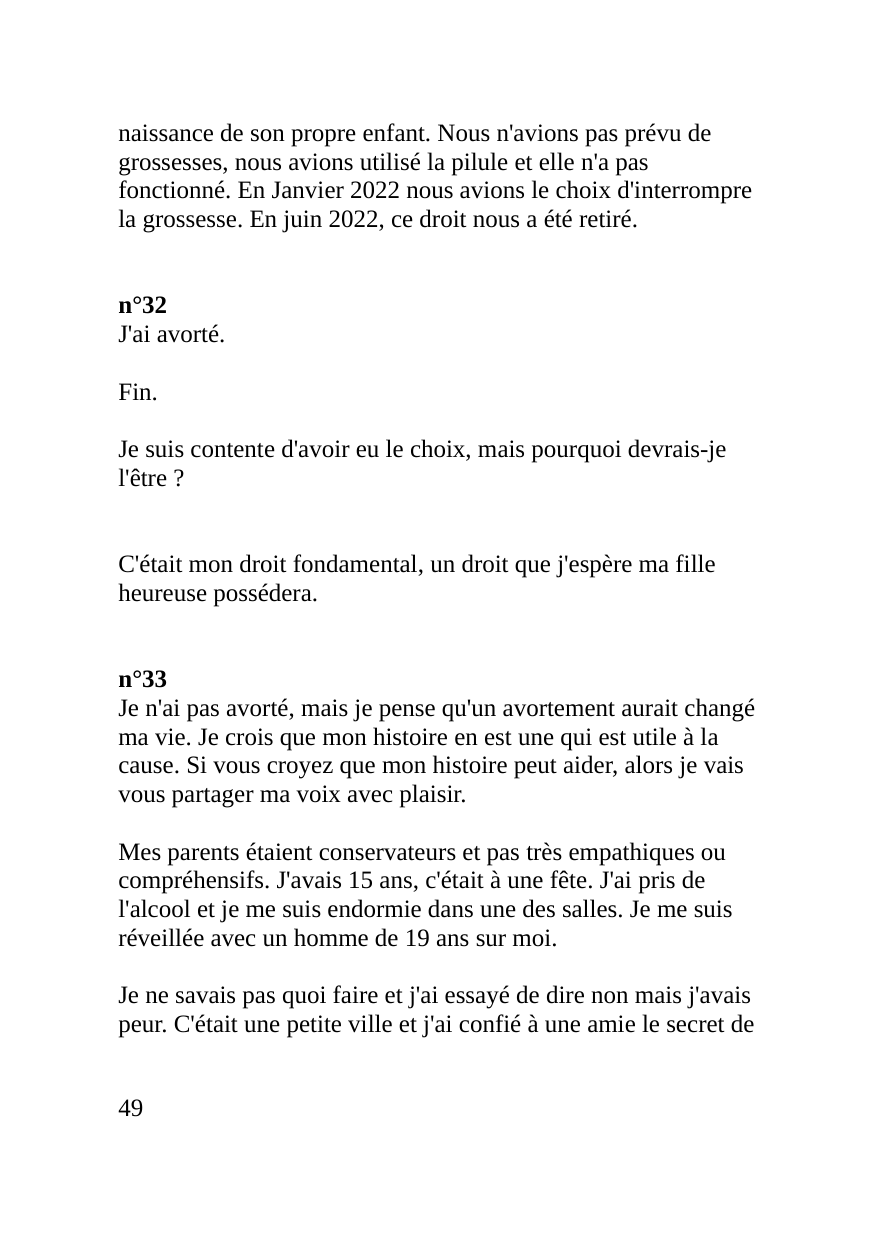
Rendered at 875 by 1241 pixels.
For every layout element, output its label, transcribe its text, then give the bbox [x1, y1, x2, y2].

text Je suis contente d'avoir eu le choix, mais pourquoi devrais-je l'être ? [118, 434, 756, 492]
text Fin. [118, 377, 756, 406]
text n°33 [118, 664, 756, 693]
text naissance de son propre enfant. Nous n'avions pas prévu de grossesses, nous avions utilisé la pilule et elle n'a pas fonctionné. En Janvier 2022 nous avions le choix d'interrompre la grossesse. En juin 2022, ce droit nous a été retiré. [118, 118, 756, 233]
text Mes parents étaient conservateurs et pas très empathiques ou compréhensifs. J'avais 15 ans, c'était à une fête. J'ai pris de l'alcool et je me suis endormie dans une des salles. Je me suis réveillée avec un homme de 19 ans sur moi. [118, 837, 756, 952]
text J'ai avorté. [118, 319, 756, 348]
text C'était mon droit fondamental, un droit que j'espère ma fille heureuse possédera. [118, 549, 756, 607]
text n°32 [118, 291, 756, 319]
text Je n'ai pas avorté, mais je pense qu'un avortement aurait changé ma vie. Je crois que mon histoire en est une qui est utile à la cause. Si vous croyez que mon histoire peut aider, alors je vais vous partager ma voix avec plaisir. [118, 693, 756, 808]
text Je ne savais pas quoi faire et j'ai essayé de dire non mais j'avais peur. C'était une petite ville et j'ai confié à une amie le secret de [118, 981, 756, 1038]
